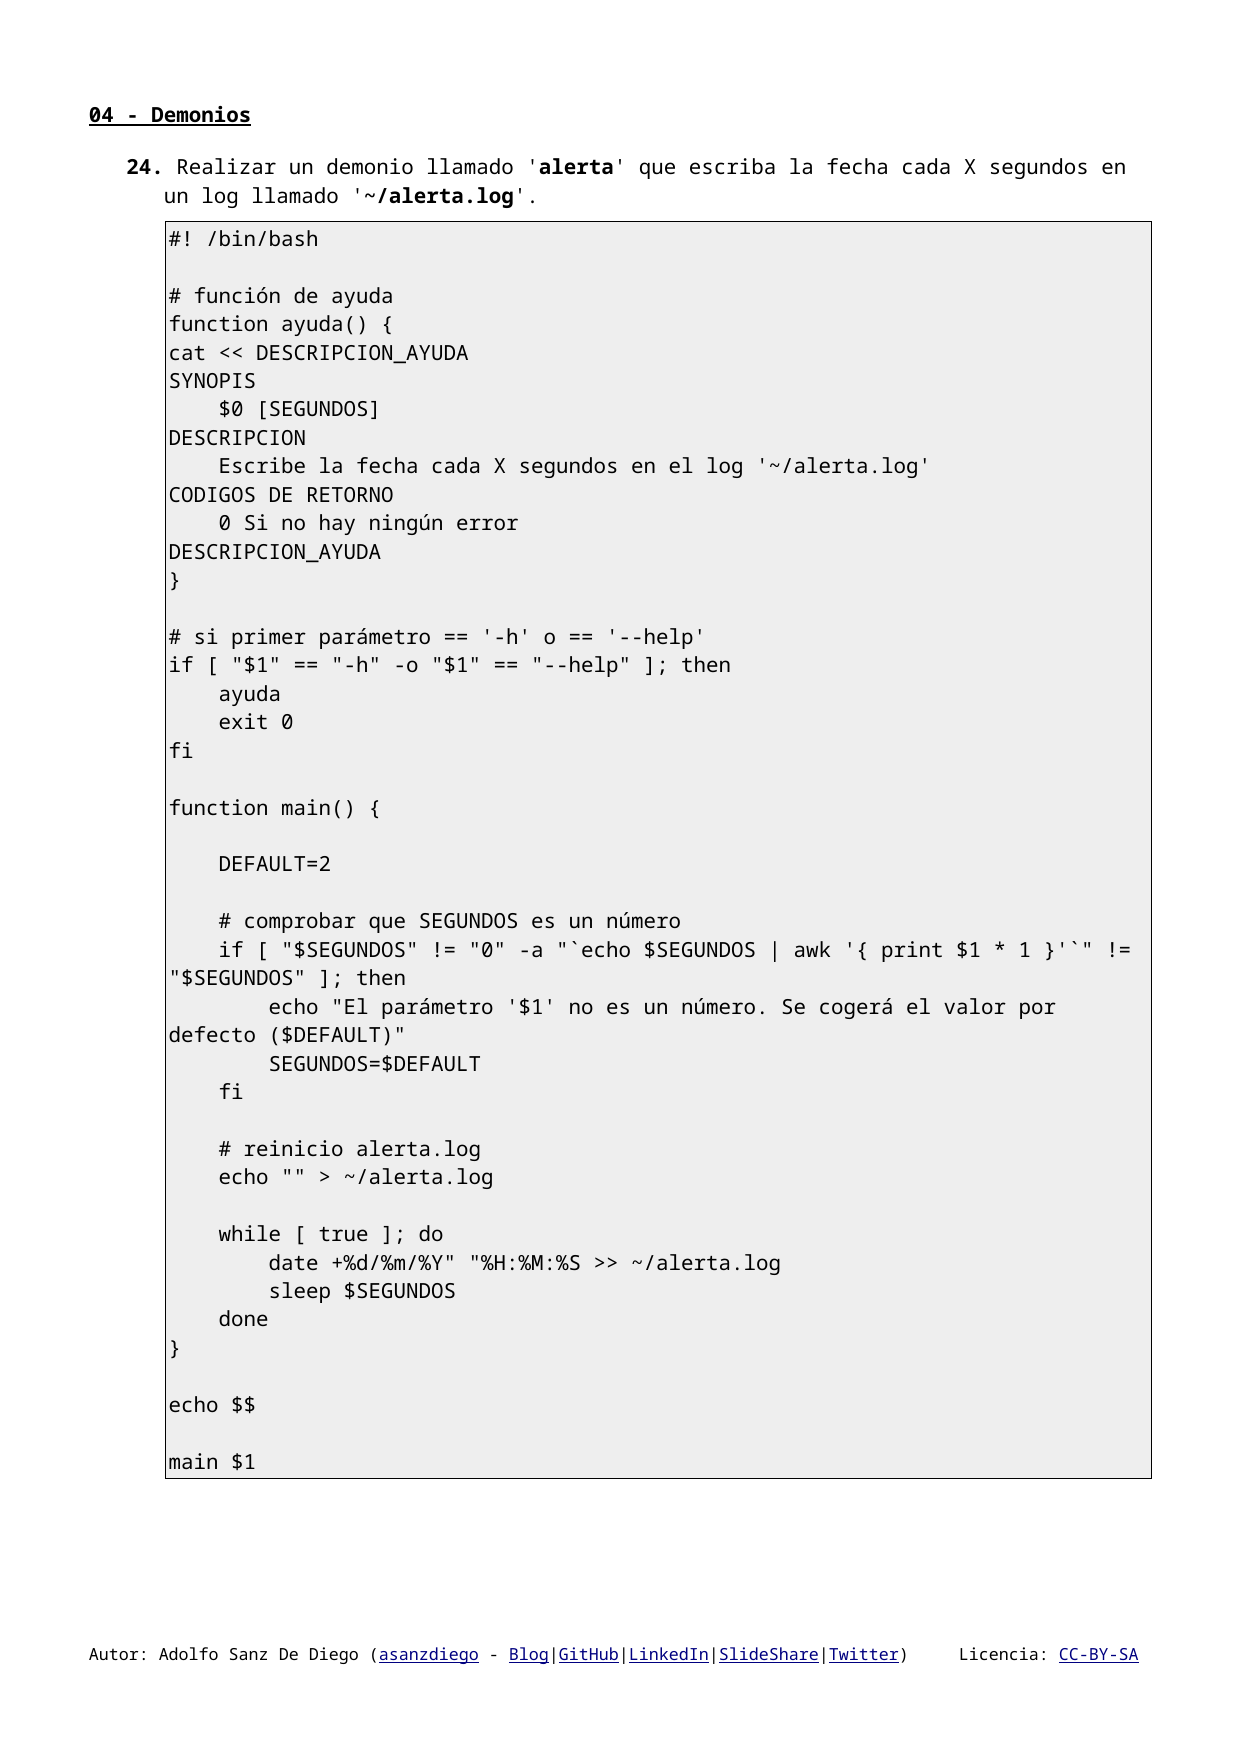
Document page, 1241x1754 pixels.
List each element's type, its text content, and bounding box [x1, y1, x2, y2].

text while [ true ]; do [166, 1216, 1151, 1245]
text ayuda [166, 676, 1151, 704]
text #! /bin/bash [166, 222, 1151, 249]
text SYNOPIS [166, 363, 1151, 392]
text DESCRIPCION [166, 420, 1151, 448]
text echo "" > ~/alerta.log [166, 1159, 1151, 1188]
text 0 Si no hay ningún error [166, 505, 1151, 534]
text function main() { [166, 790, 1151, 818]
text SEGUNDOS=$DEFAULT [166, 1046, 1151, 1074]
text DEFAULT=2 [166, 847, 1151, 875]
text main $1 [166, 1444, 1151, 1478]
text cat << DESCRIPCION_AYUDA [166, 335, 1151, 363]
text # reinicio alerta.log [166, 1131, 1151, 1159]
text date +%d/%m/%Y" "%H:%M:%S >> ~/alerta.log [166, 1245, 1151, 1273]
text if [ "$SEGUNDOS" != "0" -a "`echo $SEGUNDOS | awk '{ print $1 * 1 }'`" != "$SEGUNDOS" ]; then [166, 932, 1151, 989]
text fi [166, 733, 1151, 761]
text # si primer parámetro == '-h' o == '--help' [166, 619, 1151, 647]
text # comprobar que SEGUNDOS es un número [166, 903, 1151, 932]
text echo "El parámetro '$1' no es un número. Se cogerá el valor por defecto ($DEFAULT)" [166, 989, 1151, 1046]
text CODIGOS DE RETORNO [166, 477, 1151, 505]
text sleep $SEGUNDOS [166, 1273, 1151, 1302]
text exit 0 [166, 704, 1151, 733]
text echo $$ [166, 1387, 1151, 1415]
text function ayuda() { [166, 306, 1151, 335]
text DESCRIPCION_AYUDA [166, 534, 1151, 562]
text } [166, 562, 1151, 591]
text fi [166, 1074, 1151, 1102]
text } [166, 1330, 1151, 1358]
text $0 [SEGUNDOS] [166, 392, 1151, 420]
text 04 - Demonios [88, 100, 1152, 129]
text # función de ayuda [166, 278, 1151, 306]
text if [ "$1" == "-h" -o "$1" == "--help" ]; then [166, 647, 1151, 676]
list Realizar un demonio llamado 'alerta' que escriba la fecha cada X segundos en un log llamado '~/alerta.log'. [126, 152, 1152, 209]
text done [166, 1302, 1151, 1330]
text Escribe la fecha cada X segundos en el log '~/alerta.log' [166, 448, 1151, 477]
